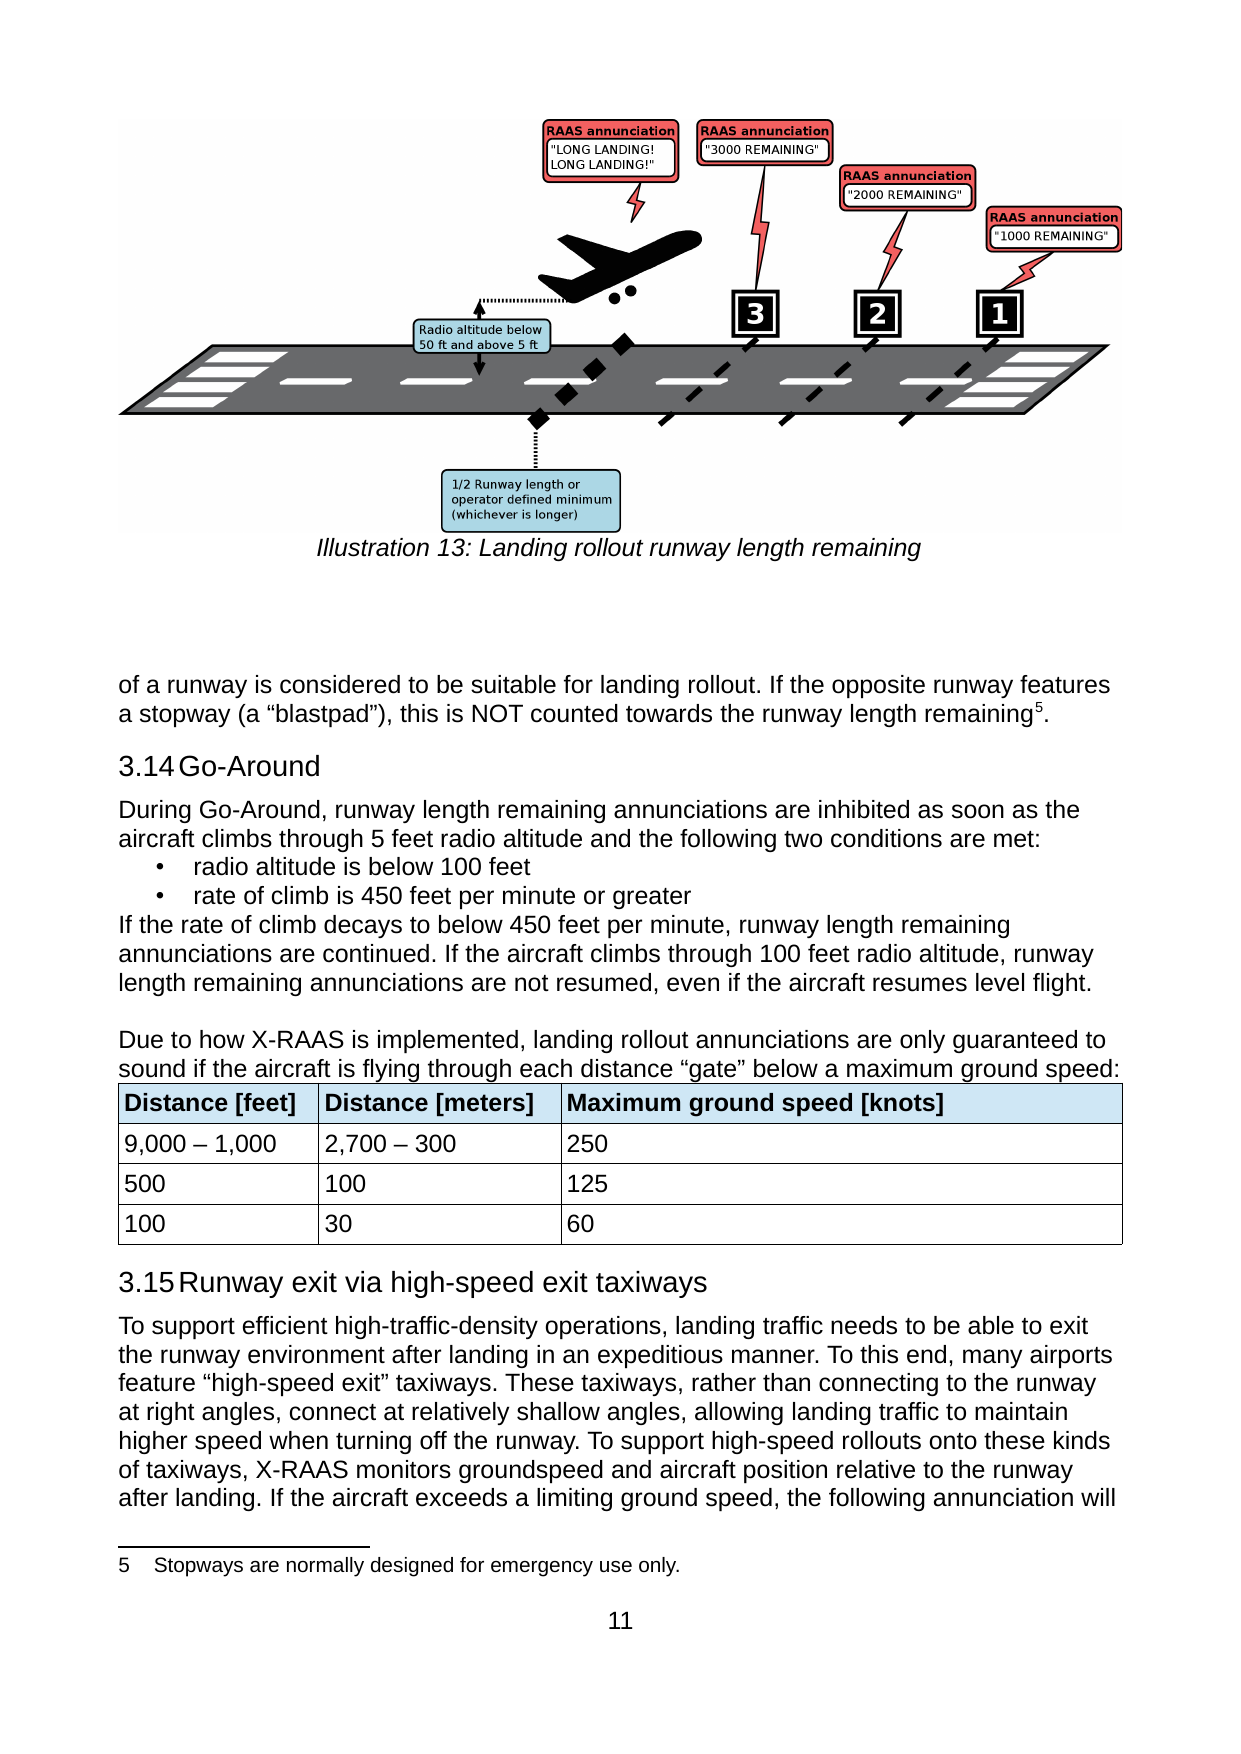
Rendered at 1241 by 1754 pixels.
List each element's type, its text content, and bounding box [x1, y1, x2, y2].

table_cell 30 [319, 1205, 561, 1244]
table_cell 9,000 – 1,000 [119, 1124, 318, 1163]
text During Go-Around, runway length remaining annunciations are inhibited as soon as the aircraft climbs through 5 feet radio altitude and the following two conditions are met: [118, 795, 1122, 852]
table_cell 100 [319, 1164, 561, 1203]
text Due to how X-RAAS is implemented, landing rollout annunciations are only guaranteed to sound if the aircraft is flying through each distance “gate” below a maximum ground speed: [118, 1025, 1122, 1083]
table_header Maximum ground speed [knots] [562, 1084, 1122, 1123]
subtitle Runway exit via high-speed exit taxiways [118, 1265, 1122, 1298]
table_cell 100 [119, 1205, 318, 1244]
table_cell 500 [119, 1164, 318, 1203]
table_header Distance [feet] [119, 1084, 318, 1123]
table_cell 125 [562, 1164, 1122, 1203]
subtitle Go-Around [118, 749, 1122, 782]
table_cell 2,700 – 300 [319, 1124, 561, 1163]
text Illustration 13: Landing rollout runway length remaining [118, 533, 1122, 562]
table_cell 60 [562, 1205, 1122, 1244]
text To support efficient high-traffic-density operations, landing traffic needs to be able to exit the runway environment after landing in an expeditious manner. To this end, many airports feature “high-speed exit” taxiways. These taxiways, rather than connecting to the runway at right angles, connect at relatively shallow angles, allowing landing traffic to maintain higher speed when turning off the runway. To support high-speed rollouts onto these kinds of taxiways, X-RAAS monitors groundspeed and aircraft position relative to the runway after landing. If the aircraft exceeds a limiting ground speed, the following annunciation will [118, 1311, 1122, 1512]
text of a runway is considered to be suitable for landing rollout. If the opposite runway features a stopway (a “blastpad”), this is NOT counted towards the runway length remaining. [118, 671, 1122, 728]
table_header Distance [meters] [319, 1084, 561, 1123]
list rate of climb is 450 feet per minute or greater [156, 881, 1122, 910]
picture [118, 119, 1123, 533]
table_cell 250 [562, 1124, 1122, 1163]
text If the rate of climb decays to below 450 feet per minute, runway length remaining annunciations are continued. If the aircraft climbs through 100 feet radio altitude, runway length remaining annunciations are not resumed, even if the aircraft resumes level flight. [118, 910, 1122, 996]
list radio altitude is below 100 feet [156, 852, 1122, 881]
text Stopways are normally designed for emergency use only. [118, 1553, 1122, 1577]
